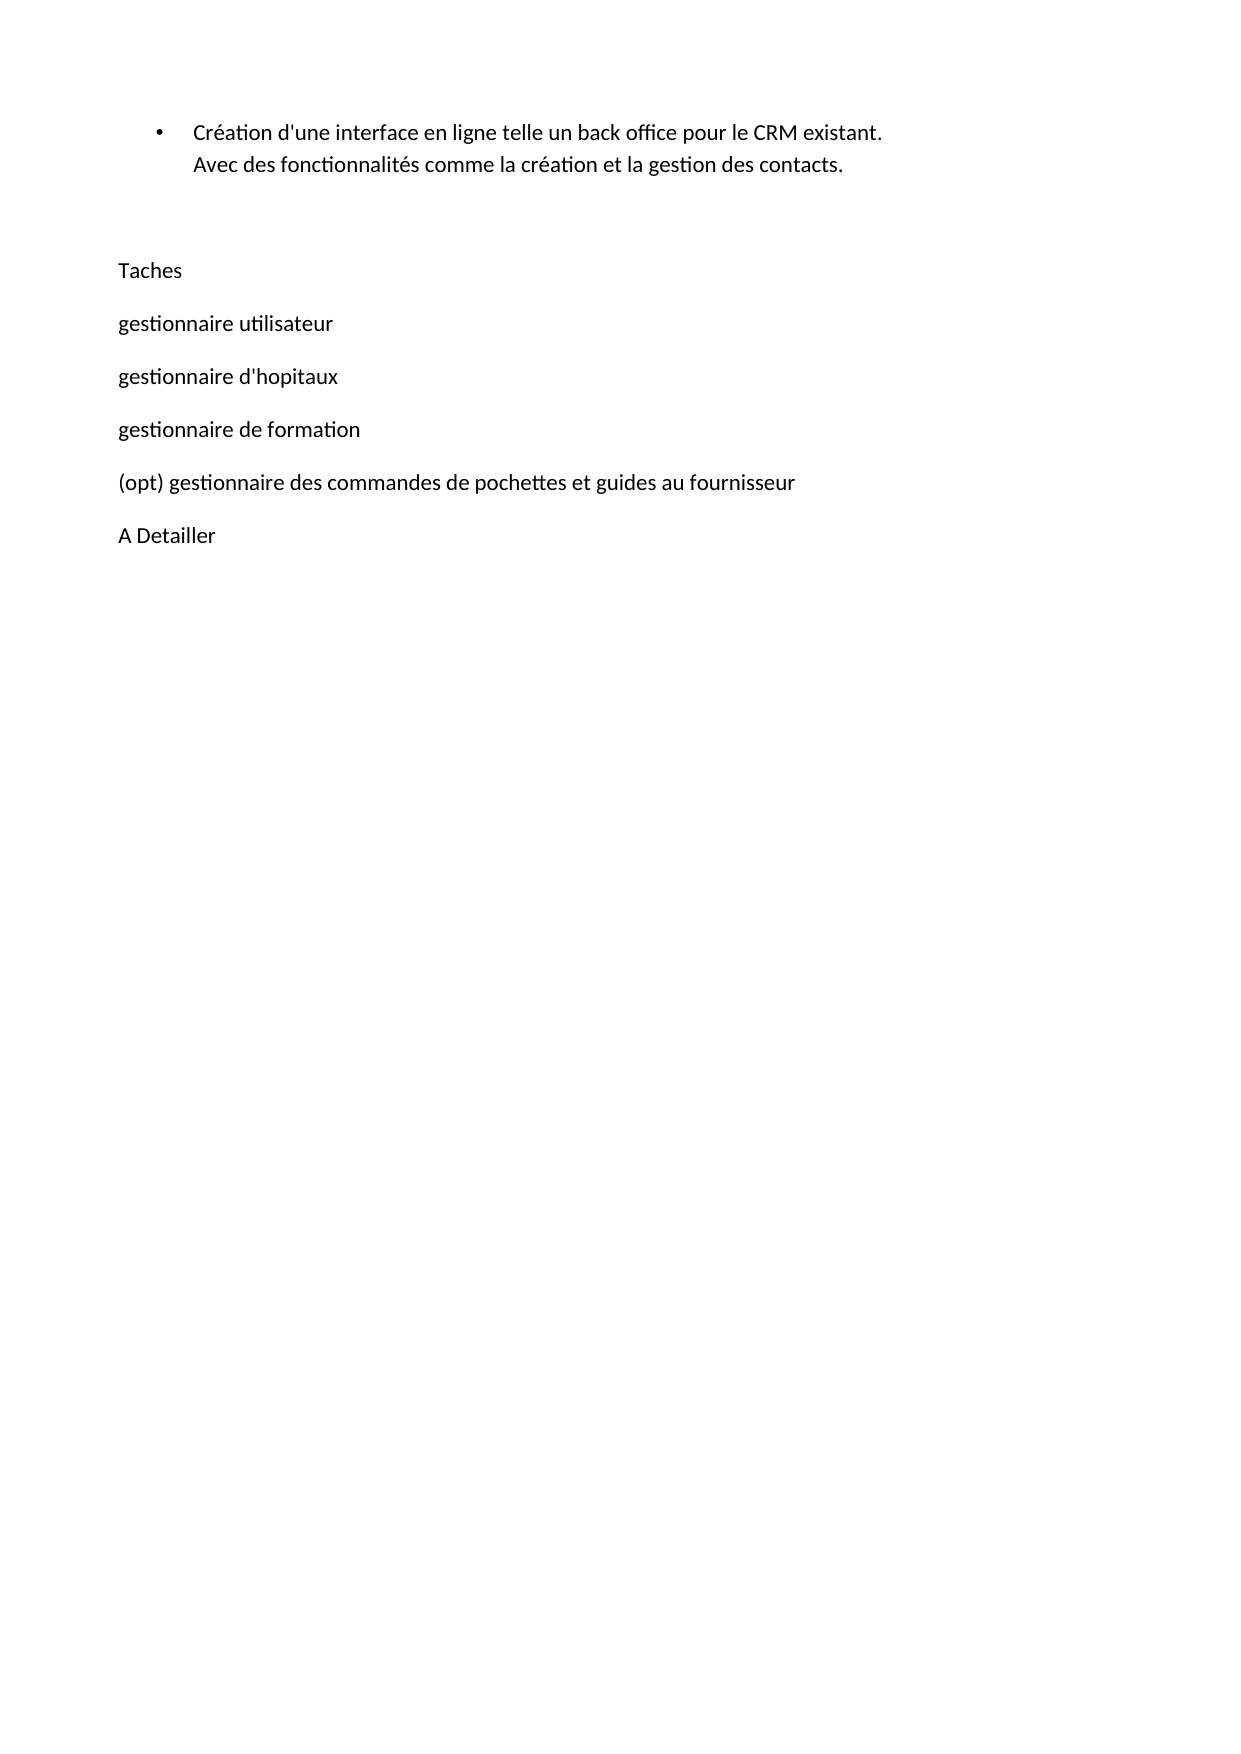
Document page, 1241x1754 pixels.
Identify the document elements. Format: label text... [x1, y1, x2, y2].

text gestionnaire d'hopitaux [118, 362, 1122, 390]
text gestionnaire utilisateur [118, 309, 1122, 337]
text (opt) gestionnaire des commandes de pochettes et guides au fournisseur [118, 468, 1122, 496]
text Taches [118, 256, 1122, 284]
text A Detailler [118, 521, 1122, 549]
text gestionnaire de formation [118, 415, 1122, 443]
list Création d'une interface en ligne telle un back office pour le CRM existant. Avec des fonctionnalités comme la création et la gestion des contacts. [156, 118, 1122, 178]
